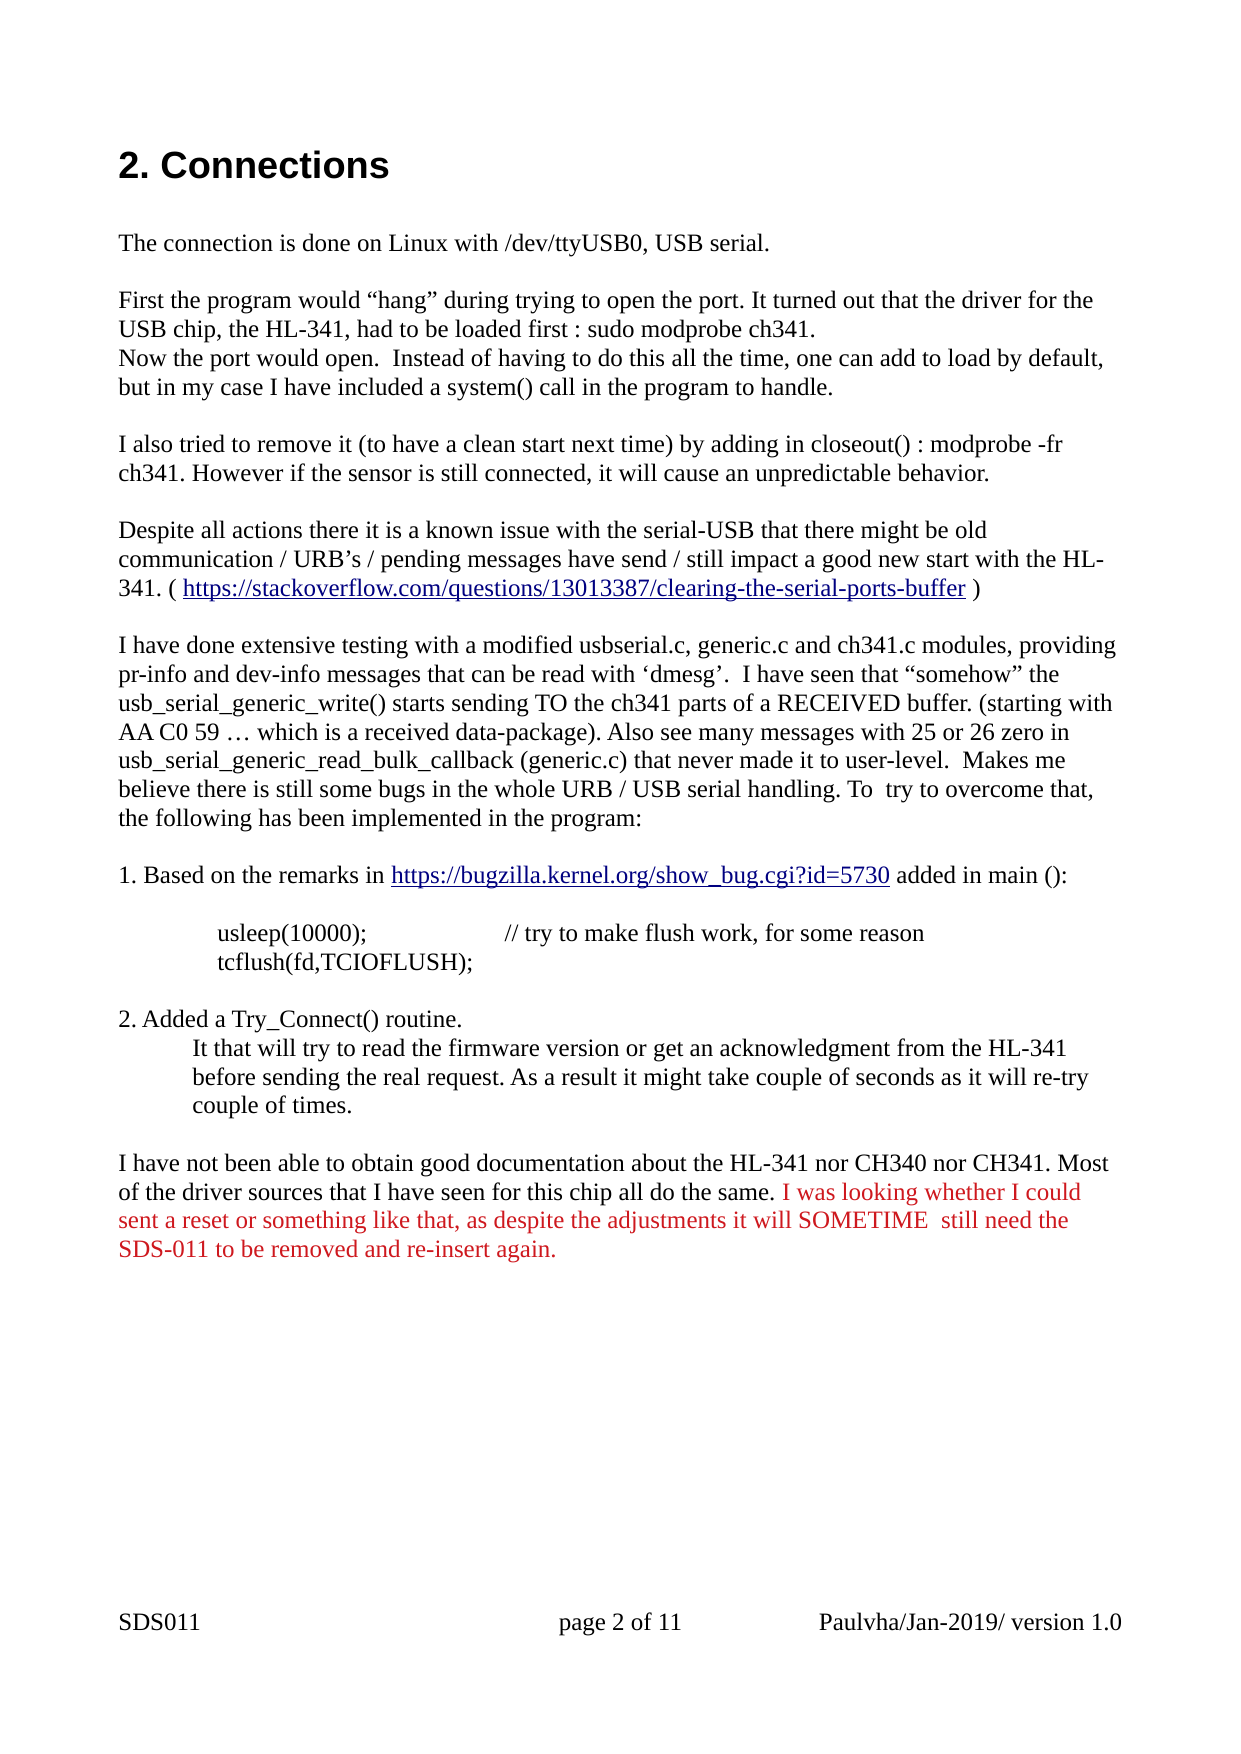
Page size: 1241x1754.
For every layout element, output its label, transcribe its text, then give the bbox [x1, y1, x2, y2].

text I also tried to remove it (to have a clean start next time) by adding in closeout() : modprobe -fr ch341. However if the sensor is still connected, it will cause an unpredictable behavior. [118, 429, 1122, 487]
text It that will try to read the firmware version or get an acknowledgment from the HL-341 before sending the real request. As a result it might take couple of seconds as it will re-try couple of times. [192, 1033, 1122, 1119]
text I have not been able to obtain good documentation about the HL-341 nor CH340 nor CH341. Most of the driver sources that I have seen for this chip all do the same. I was looking whether I could sent a reset or something like that, as despite the adjustments it will SOMETIME still need the SDS-011 to be removed and re-insert again. [118, 1148, 1122, 1263]
text First the program would “hang” during trying to open the port. It turned out that the driver for the USB chip, the HL-341, had to be loaded first : sudo modprobe ch341. [118, 286, 1122, 343]
text 2. Added a Try_Connect() routine. [118, 1004, 1122, 1033]
text I have done extensive testing with a modified usbserial.c, generic.c and ch341.c modules, providing pr-info and dev-info messages that can be read with ‘dmesg’. I have seen that “somehow” the usb_serial_generic_write() starts sending TO the ch341 parts of a RECEIVED buffer. (starting with AA C0 59 … which is a received data-package). Also see many messages with 25 or 26 zero in usb_serial_generic_read_bulk_callback (generic.c) that never made it to user-level. Makes me believe there is still some bugs in the whole URB / USB serial handling. To try to overcome that, the following has been implemented in the program: [118, 631, 1122, 832]
text tcflush(fd,TCIOFLUSH); [192, 947, 1122, 976]
text 1. Based on the remarks in https://bugzilla.kernel.org/show_bug.cgi?id=5730 added in main (): [118, 861, 1122, 889]
text usleep(10000); // try to make flush work, for some reason [192, 918, 1122, 947]
text The connection is done on Linux with /dev/ttyUSB0, USB serial. [118, 228, 1122, 257]
text Now the port would open. Instead of having to do this all the time, one can add to load by default, but in my case I have included a system() call in the program to handle. [118, 343, 1122, 401]
subtitle 2. Connections [118, 143, 1122, 187]
text Despite all actions there it is a known issue with the serial-USB that there might be old communication / URB’s / pending messages have send / still impact a good new start with the HL- 341. ( https://stackoverflow.com/questions/13013387/clearing-the-serial-ports-buffer ) [118, 516, 1122, 602]
